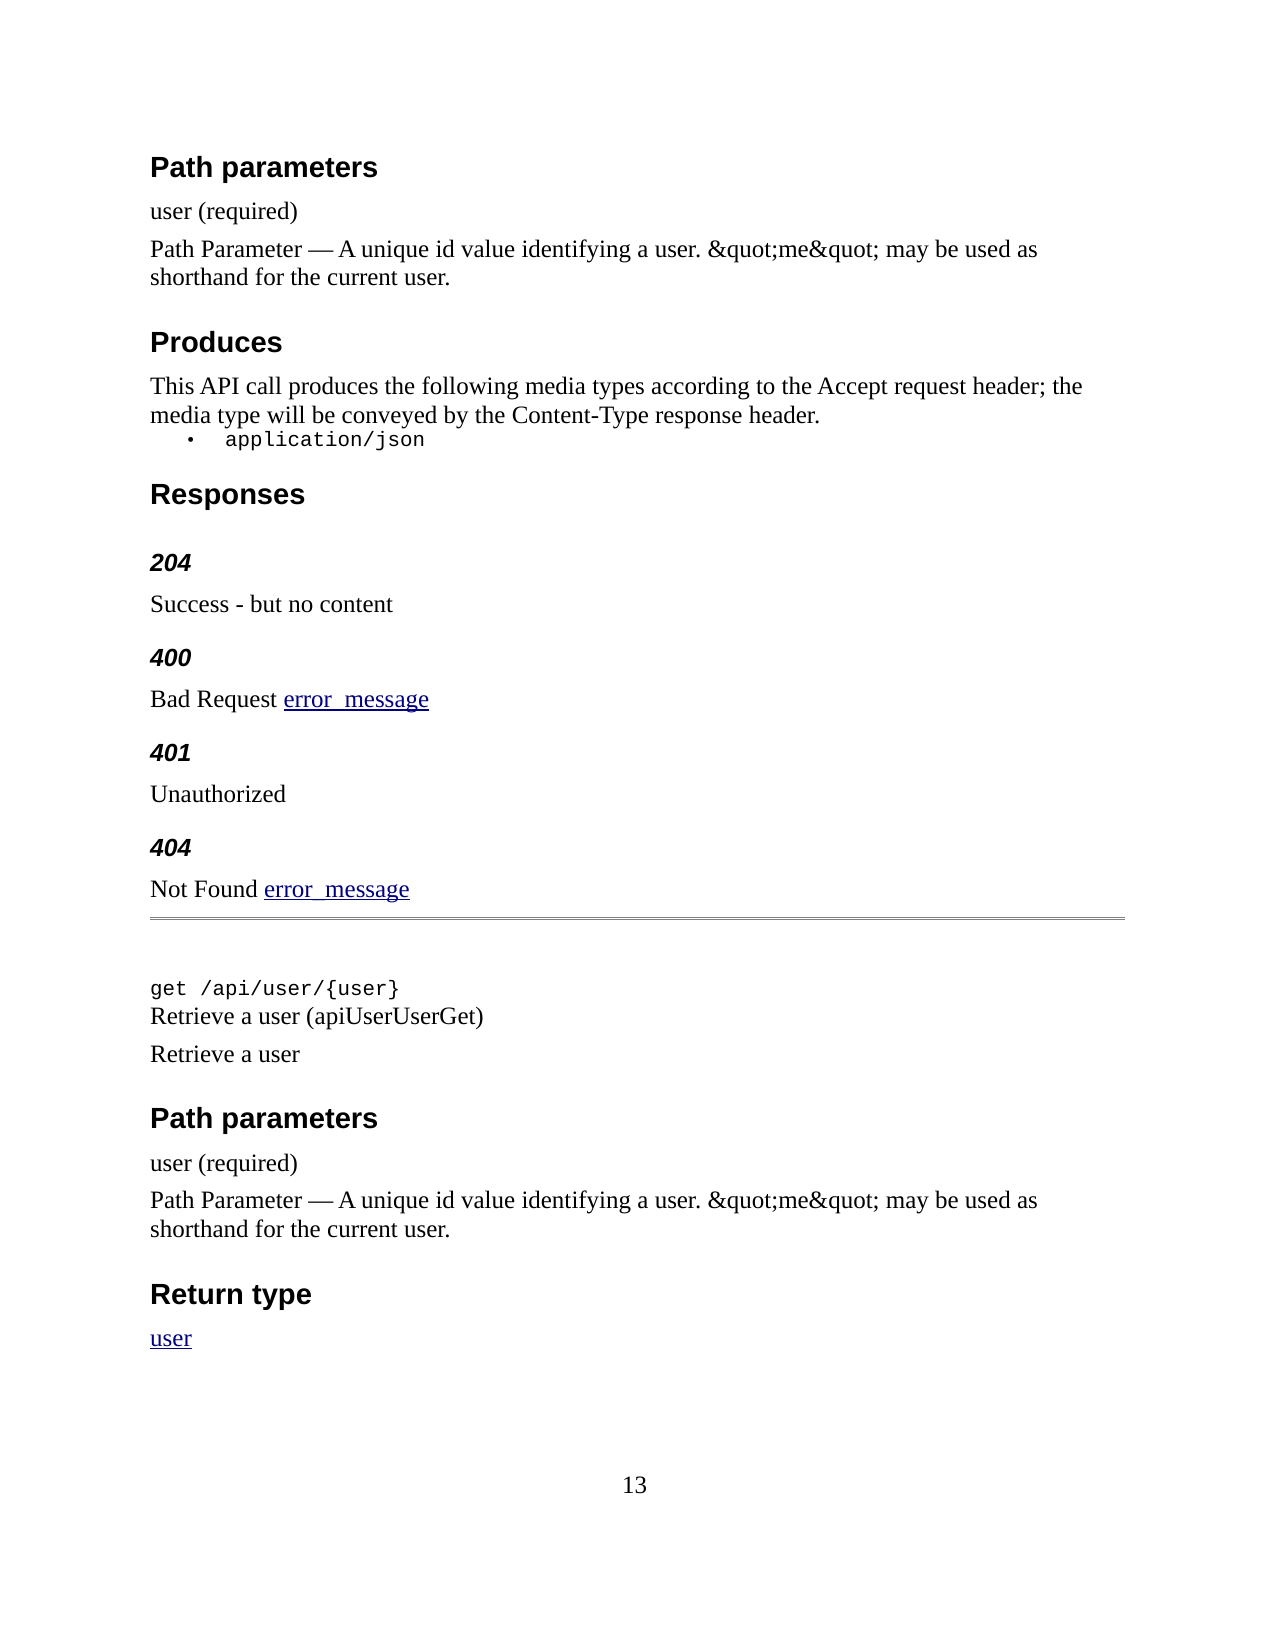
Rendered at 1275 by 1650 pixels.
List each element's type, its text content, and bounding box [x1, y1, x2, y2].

subtitle 401 [150, 738, 1125, 767]
text Path Parameter — A unique id value identifying a user. &quot;me&quot; may be used as shorthand for the current user. [150, 234, 1125, 291]
text get /api/user/{user} [150, 977, 1125, 1001]
text Bad Request error_message [150, 684, 1125, 713]
text user [150, 1323, 1125, 1352]
text Retrieve a user [150, 1039, 1125, 1068]
text This API call produces the following media types according to the Accept request header; the media type will be conveyed by the Content-Type response header. [150, 371, 1125, 429]
subtitle Responses [150, 477, 1125, 511]
text user (required) [150, 1148, 1125, 1176]
subtitle Return type [150, 1277, 1125, 1310]
text Success - but no content [150, 589, 1125, 618]
text Retrieve a user (apiUserUserGet) [150, 1001, 1125, 1030]
text Unauthorized [150, 779, 1125, 808]
subtitle 404 [150, 833, 1125, 861]
subtitle 400 [150, 643, 1125, 672]
subtitle 204 [150, 548, 1125, 577]
list application/json [187, 429, 1125, 452]
subtitle Path parameters [150, 1102, 1125, 1135]
subtitle Path parameters [150, 150, 1125, 183]
text user (required) [150, 196, 1125, 225]
subtitle Produces [150, 325, 1125, 359]
text Not Found error_message [150, 874, 1125, 903]
text Path Parameter — A unique id value identifying a user. &quot;me&quot; may be used as shorthand for the current user. [150, 1185, 1125, 1243]
